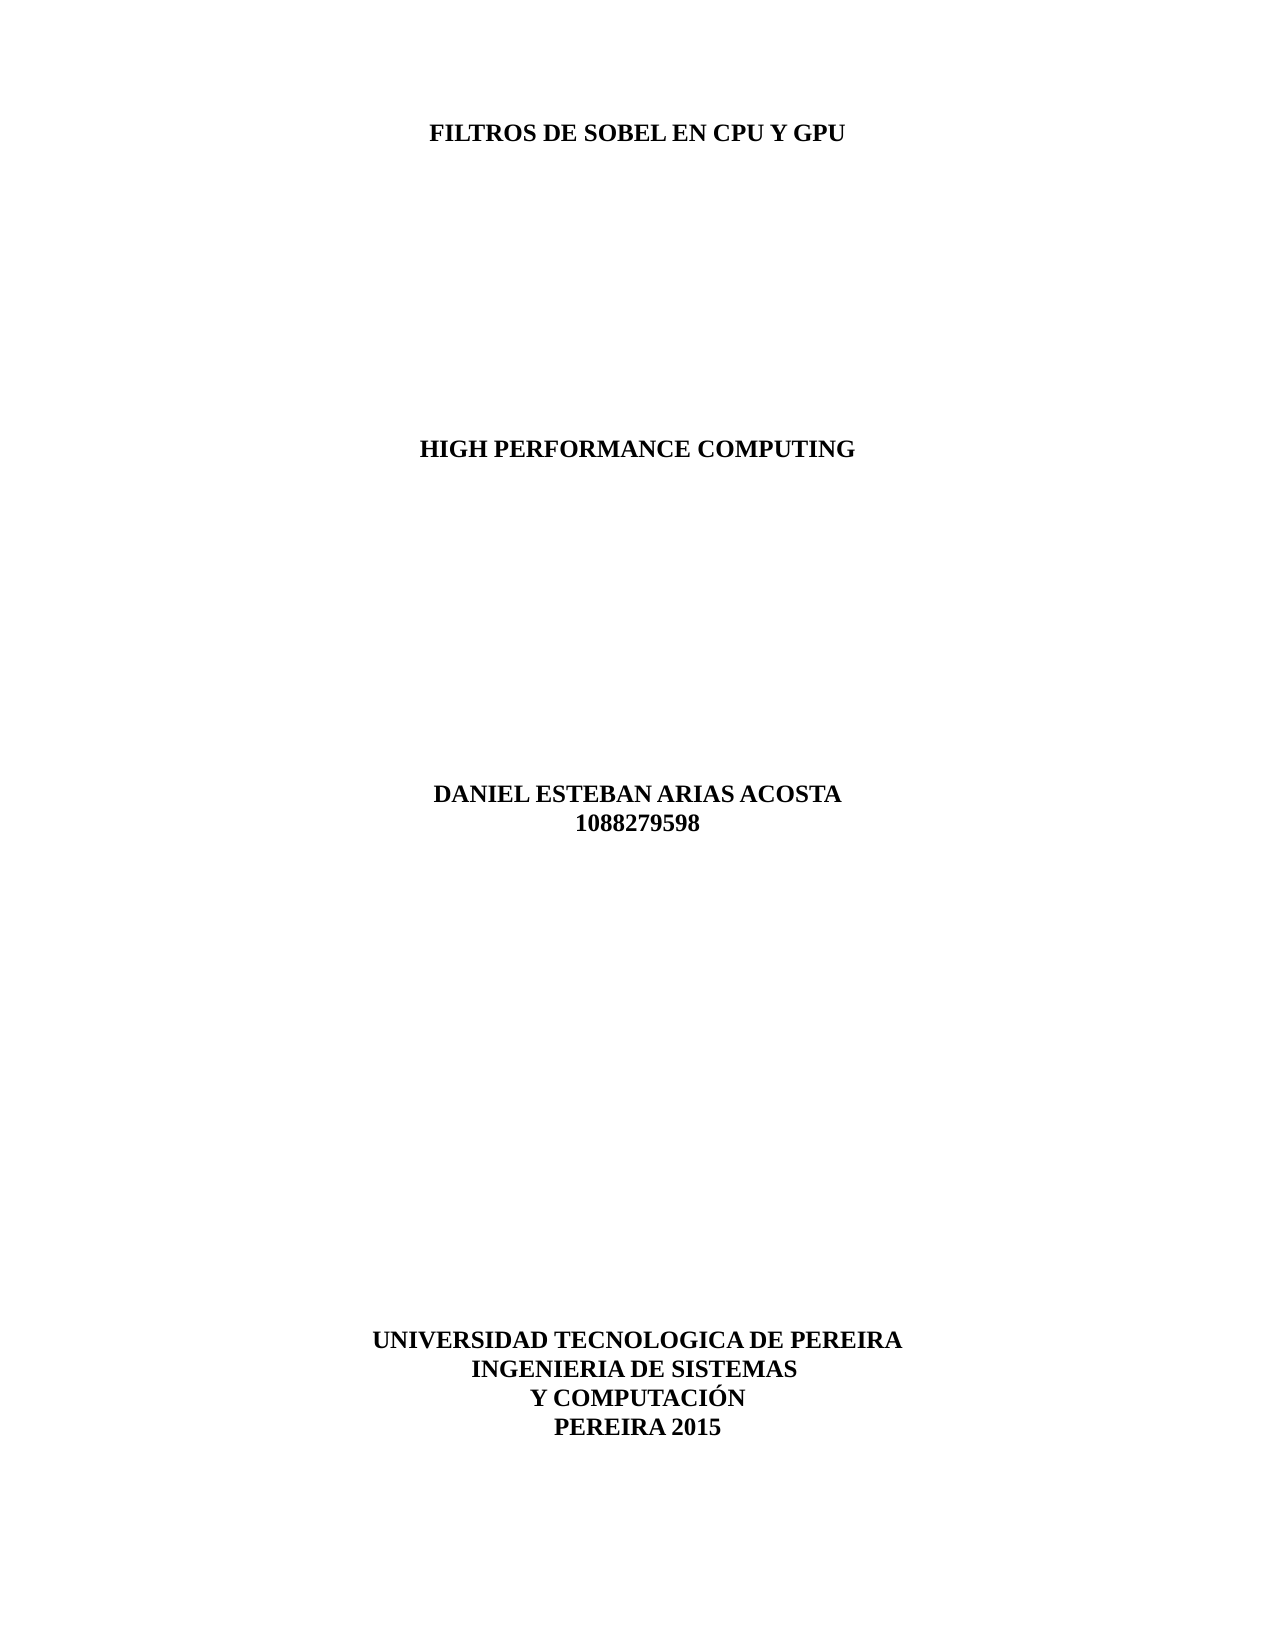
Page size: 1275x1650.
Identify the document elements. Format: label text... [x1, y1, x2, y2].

text 1088279598 [118, 808, 1157, 837]
text INGENIERIA DE SISTEMAS [118, 1354, 1157, 1383]
text FILTROS DE SOBEL EN CPU Y GPU [118, 118, 1157, 147]
text PEREIRA 2015 [118, 1412, 1157, 1441]
text UNIVERSIDAD TECNOLOGICA DE PEREIRA [118, 1326, 1157, 1354]
text HIGH PERFORMANCE COMPUTING [118, 434, 1157, 463]
text Y COMPUTACIÓN [118, 1383, 1157, 1412]
text DANIEL ESTEBAN ARIAS ACOSTA [118, 779, 1157, 808]
